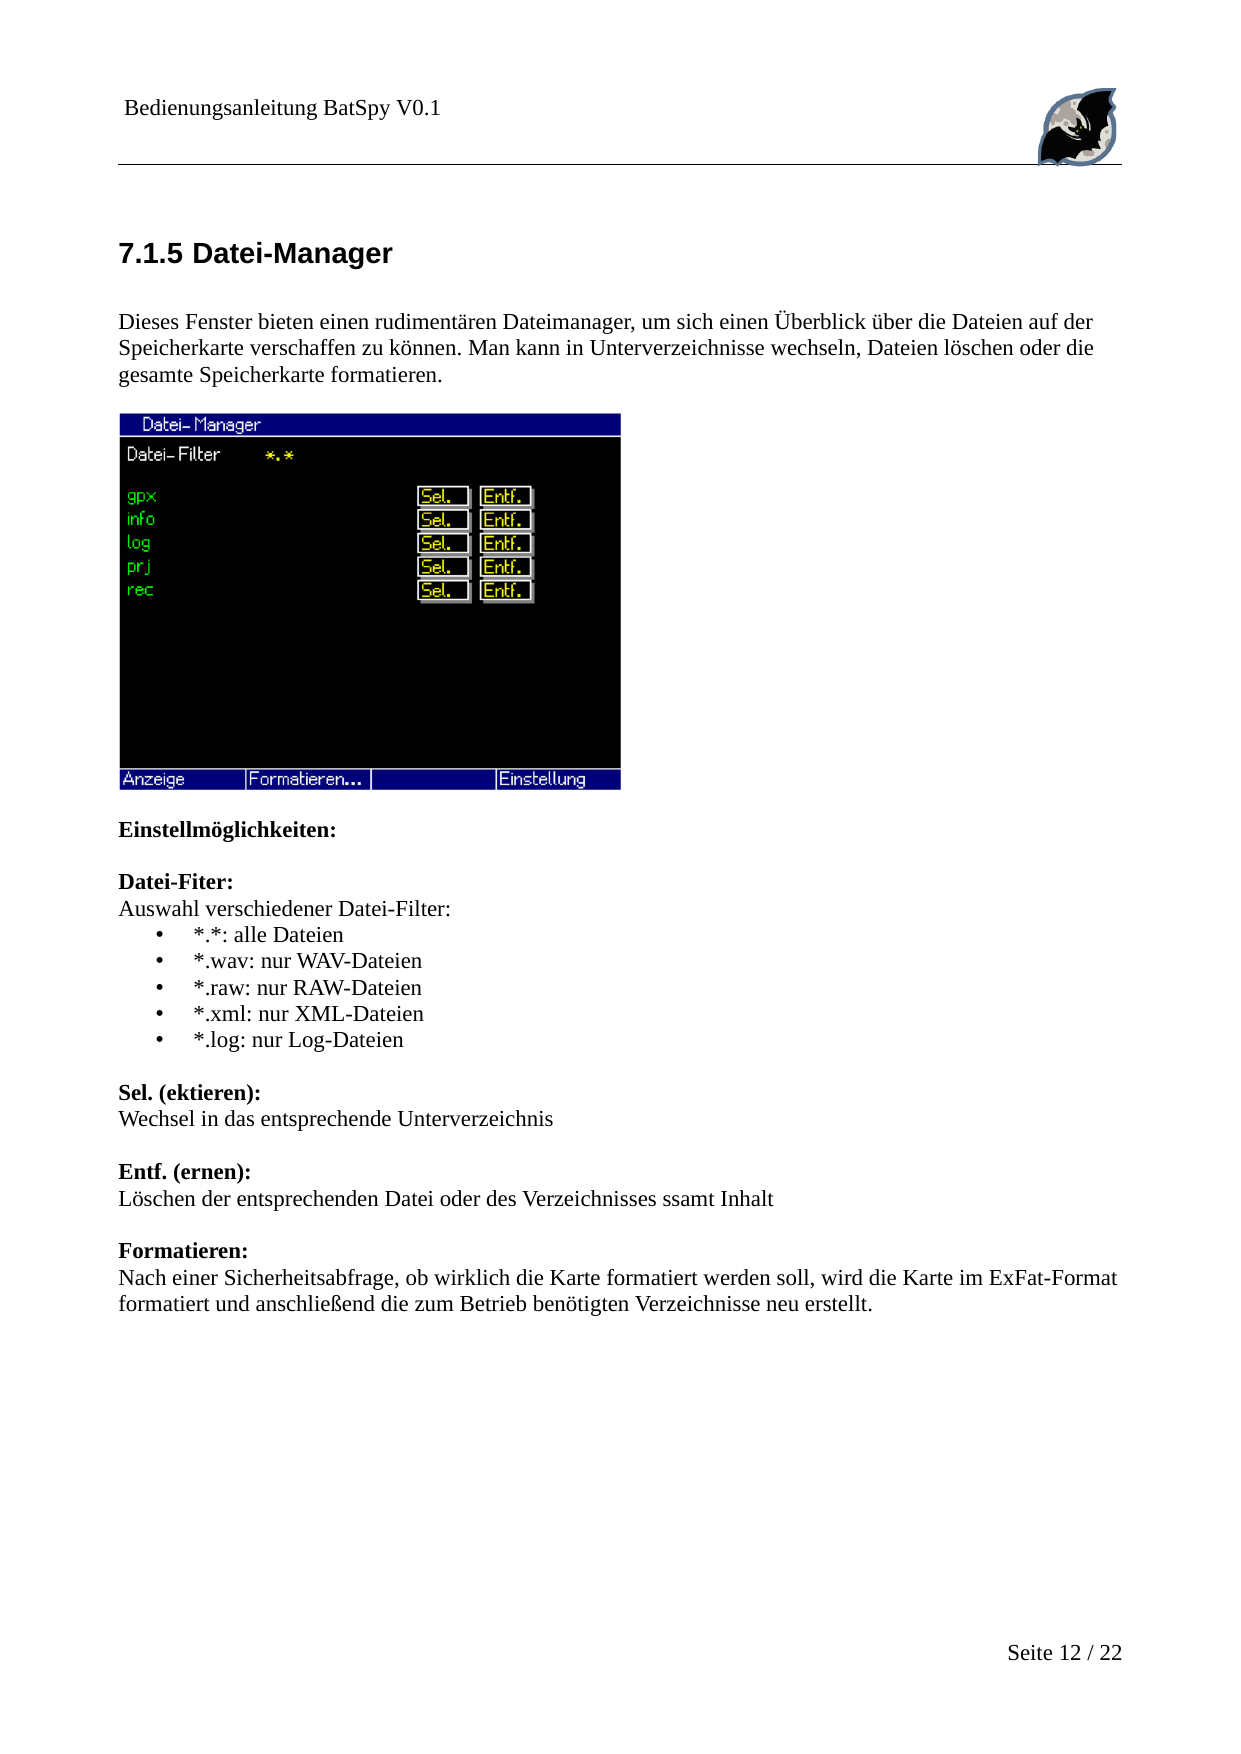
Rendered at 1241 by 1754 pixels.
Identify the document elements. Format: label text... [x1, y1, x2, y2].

text Formatieren: [118, 1237, 1122, 1264]
picture [1037, 88, 1117, 167]
text Wechsel in das entsprechende Unterverzeichnis [118, 1106, 1122, 1132]
list *.wav: nur WAV-Dateien [156, 947, 1122, 974]
text Nach einer Sicherheitsabfrage, ob wirklich die Karte formatiert werden soll, wird die Karte im ExFat-Format formatiert und anschließend die zum Betrieb benötigten Verzeichnisse neu erstellt. [118, 1264, 1122, 1316]
picture [118, 413, 622, 790]
text Dieses Fenster bieten einen rudimentären Dateimanager, um sich einen Überblick über die Dateien auf der Speicherkarte verschaffen zu können. Man kann in Unterverzeichnisse wechseln, Dateien löschen oder die gesamte Speicherkarte formatieren. [118, 308, 1122, 387]
text Auswahl verschiedener Datei-Filter: [118, 895, 1122, 921]
text Entf. (ernen): [118, 1158, 1122, 1184]
text Datei-Fiter: [118, 868, 1122, 895]
text Einstellmöglichkeiten: [118, 816, 1122, 842]
list *.log: nur Log-Dateien [156, 1026, 1122, 1053]
text Löschen der entsprechenden Datei oder des Verzeichnisses ssamt Inhalt [118, 1184, 1122, 1211]
list *.*: alle Dateien [156, 921, 1122, 947]
text Sel. (ektieren): [118, 1079, 1122, 1106]
list *.raw: nur RAW-Dateien [156, 974, 1122, 1000]
list *.xml: nur XML-Dateien [156, 1000, 1122, 1026]
subtitle Datei-Manager [118, 236, 1122, 269]
